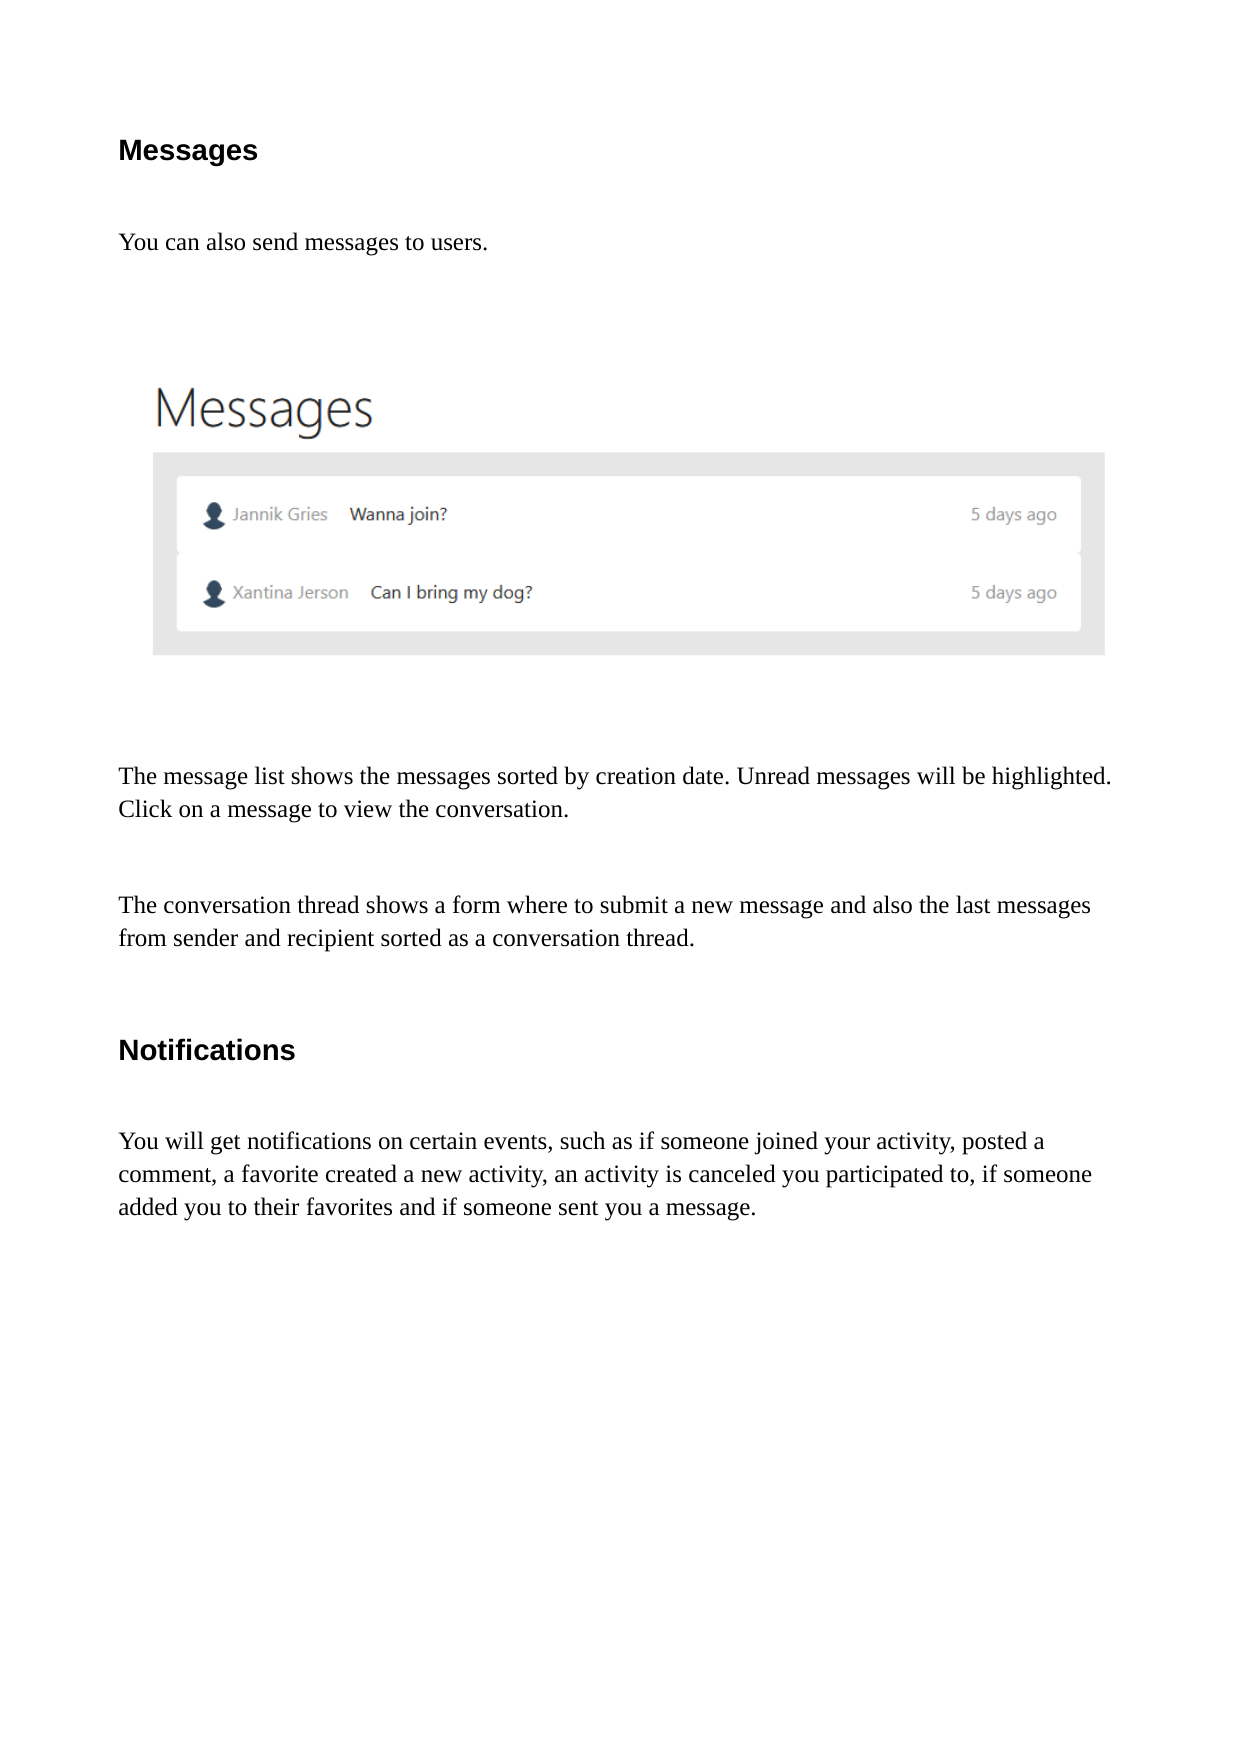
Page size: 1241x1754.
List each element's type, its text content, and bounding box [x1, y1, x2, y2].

text The message list shows the messages sorted by creation date. Unread messages will be highlighted. Click on a message to view the conversation. [118, 761, 1122, 823]
text The conversation thread shows a form where to submit a new message and also the last messages from sender and recipient sorted as a conversation thread. [118, 890, 1122, 951]
text You will get notifications on certain events, such as if someone joined your activity, posted a comment, a favorite created a new activity, an activity is canceled you participated to, if someone added you to their favorites and if someone sent you a message. [118, 1126, 1122, 1221]
subtitle Messages [118, 133, 1122, 166]
subtitle Notifications [118, 1032, 1122, 1066]
picture [118, 321, 1123, 662]
text You can also send messages to users. [118, 227, 1122, 255]
